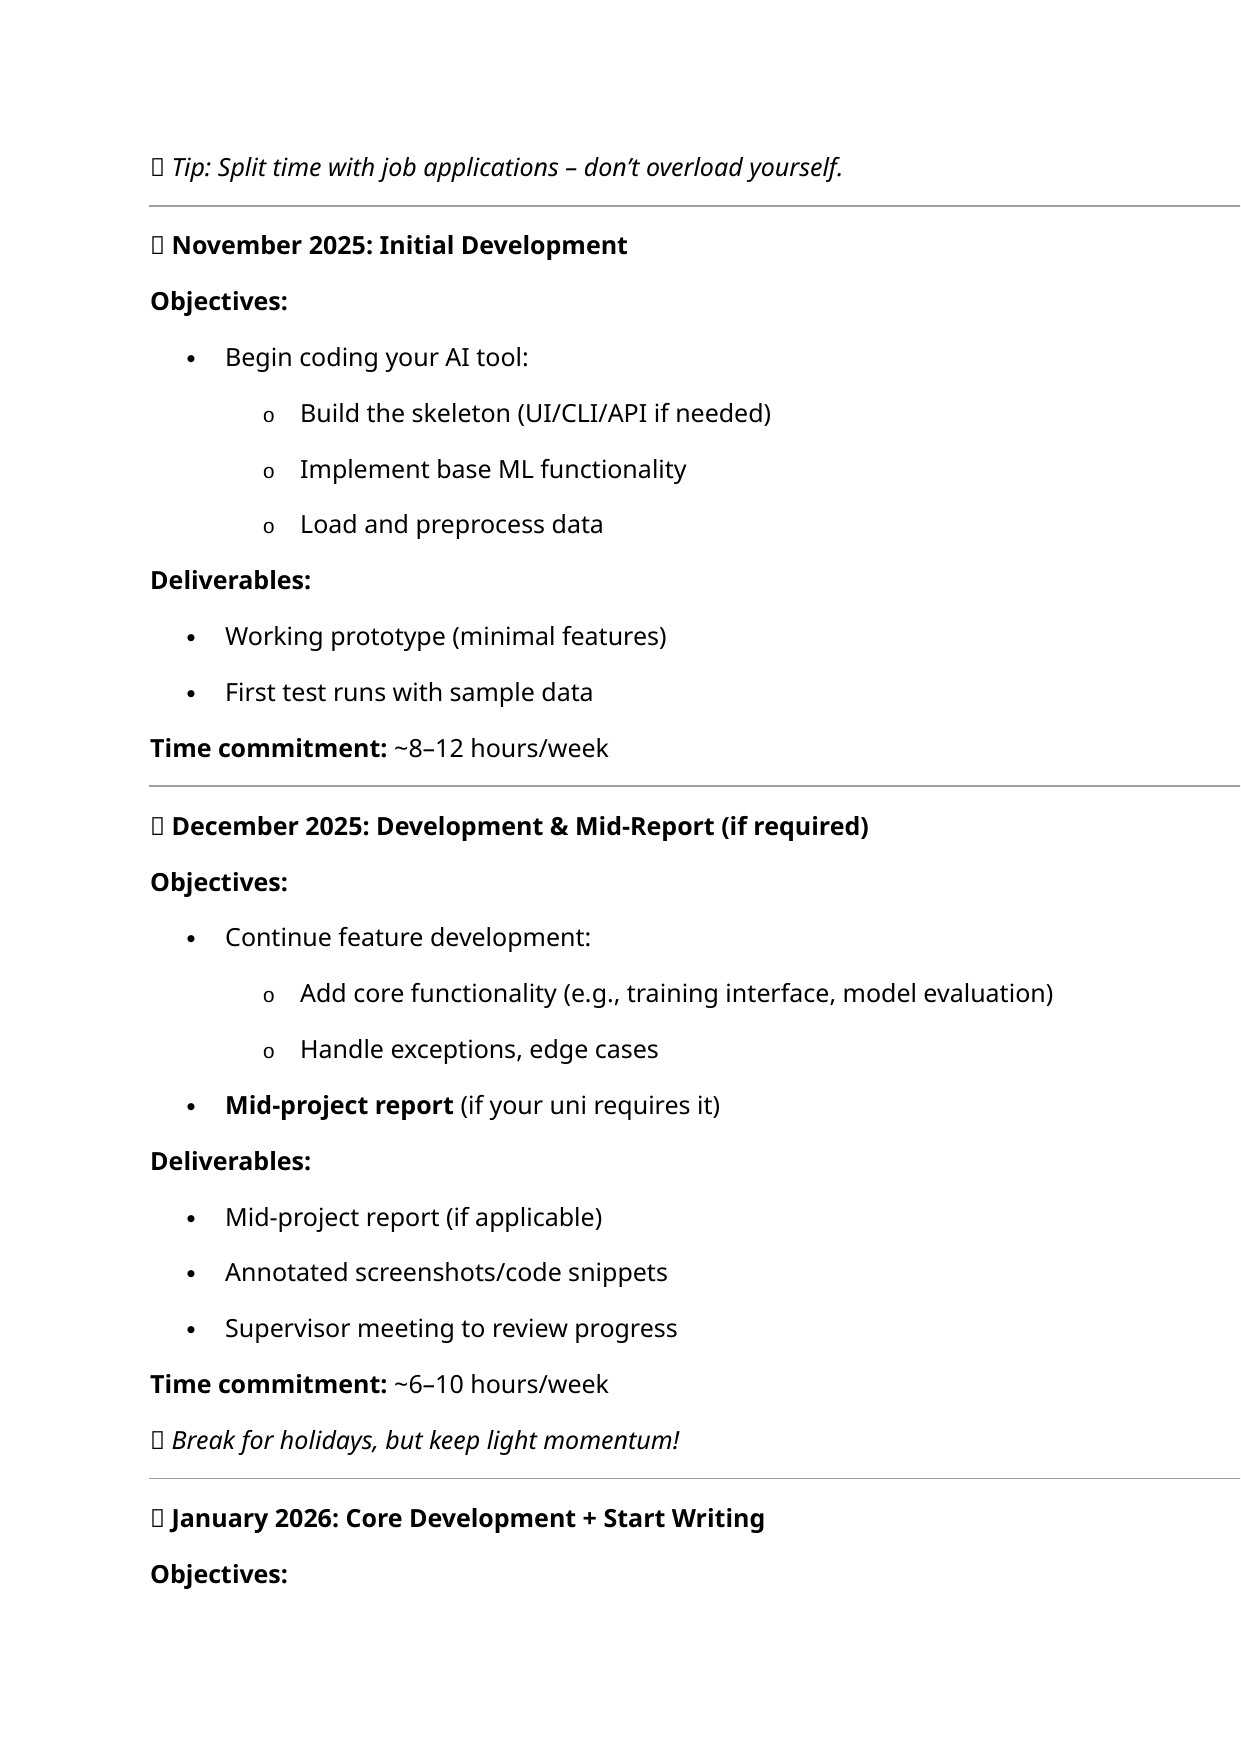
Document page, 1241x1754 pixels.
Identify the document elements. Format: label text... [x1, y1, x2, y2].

text Time commitment: ~6–10 hours/week [150, 1367, 1090, 1401]
text Deliverables: [150, 563, 1090, 597]
text Deliverables: [150, 1143, 1090, 1177]
list Supervisor meeting to review progress [187, 1311, 1090, 1345]
text 🧠 Tip: Split time with job applications – don’t overload yourself. [150, 150, 1090, 184]
list Continue feature development: [187, 920, 1090, 954]
list First test runs with sample data [187, 674, 1090, 709]
text 🎄 Break for holidays, but keep light momentum! [150, 1422, 1090, 1457]
list Mid-project report (if applicable) [187, 1199, 1090, 1233]
list Begin coding your AI tool: [187, 339, 1090, 374]
list Implement base ML functionality [262, 451, 1090, 485]
text Objectives: [150, 1556, 1090, 1590]
text Time commitment: ~8–12 hours/week [150, 730, 1090, 764]
list Annotated screenshots/code snippets [187, 1255, 1090, 1289]
text Objectives: [150, 284, 1090, 318]
text 📅 January 2026: Core Development + Start Writing [150, 1500, 1090, 1534]
list Load and preprocess data [262, 507, 1090, 541]
text 📅 December 2025: Development & Mid-Report (if required) [150, 808, 1090, 842]
list Build the skeleton (UI/CLI/API if needed) [262, 395, 1090, 429]
list Add core functionality (e.g., training interface, model evaluation) [262, 976, 1090, 1010]
list Mid-project report (if your uni requires it) [187, 1087, 1090, 1122]
list Working prototype (minimal features) [187, 619, 1090, 653]
text 📅 November 2025: Initial Development [150, 228, 1090, 262]
list Handle exceptions, edge cases [262, 1032, 1090, 1066]
text Objectives: [150, 864, 1090, 898]
